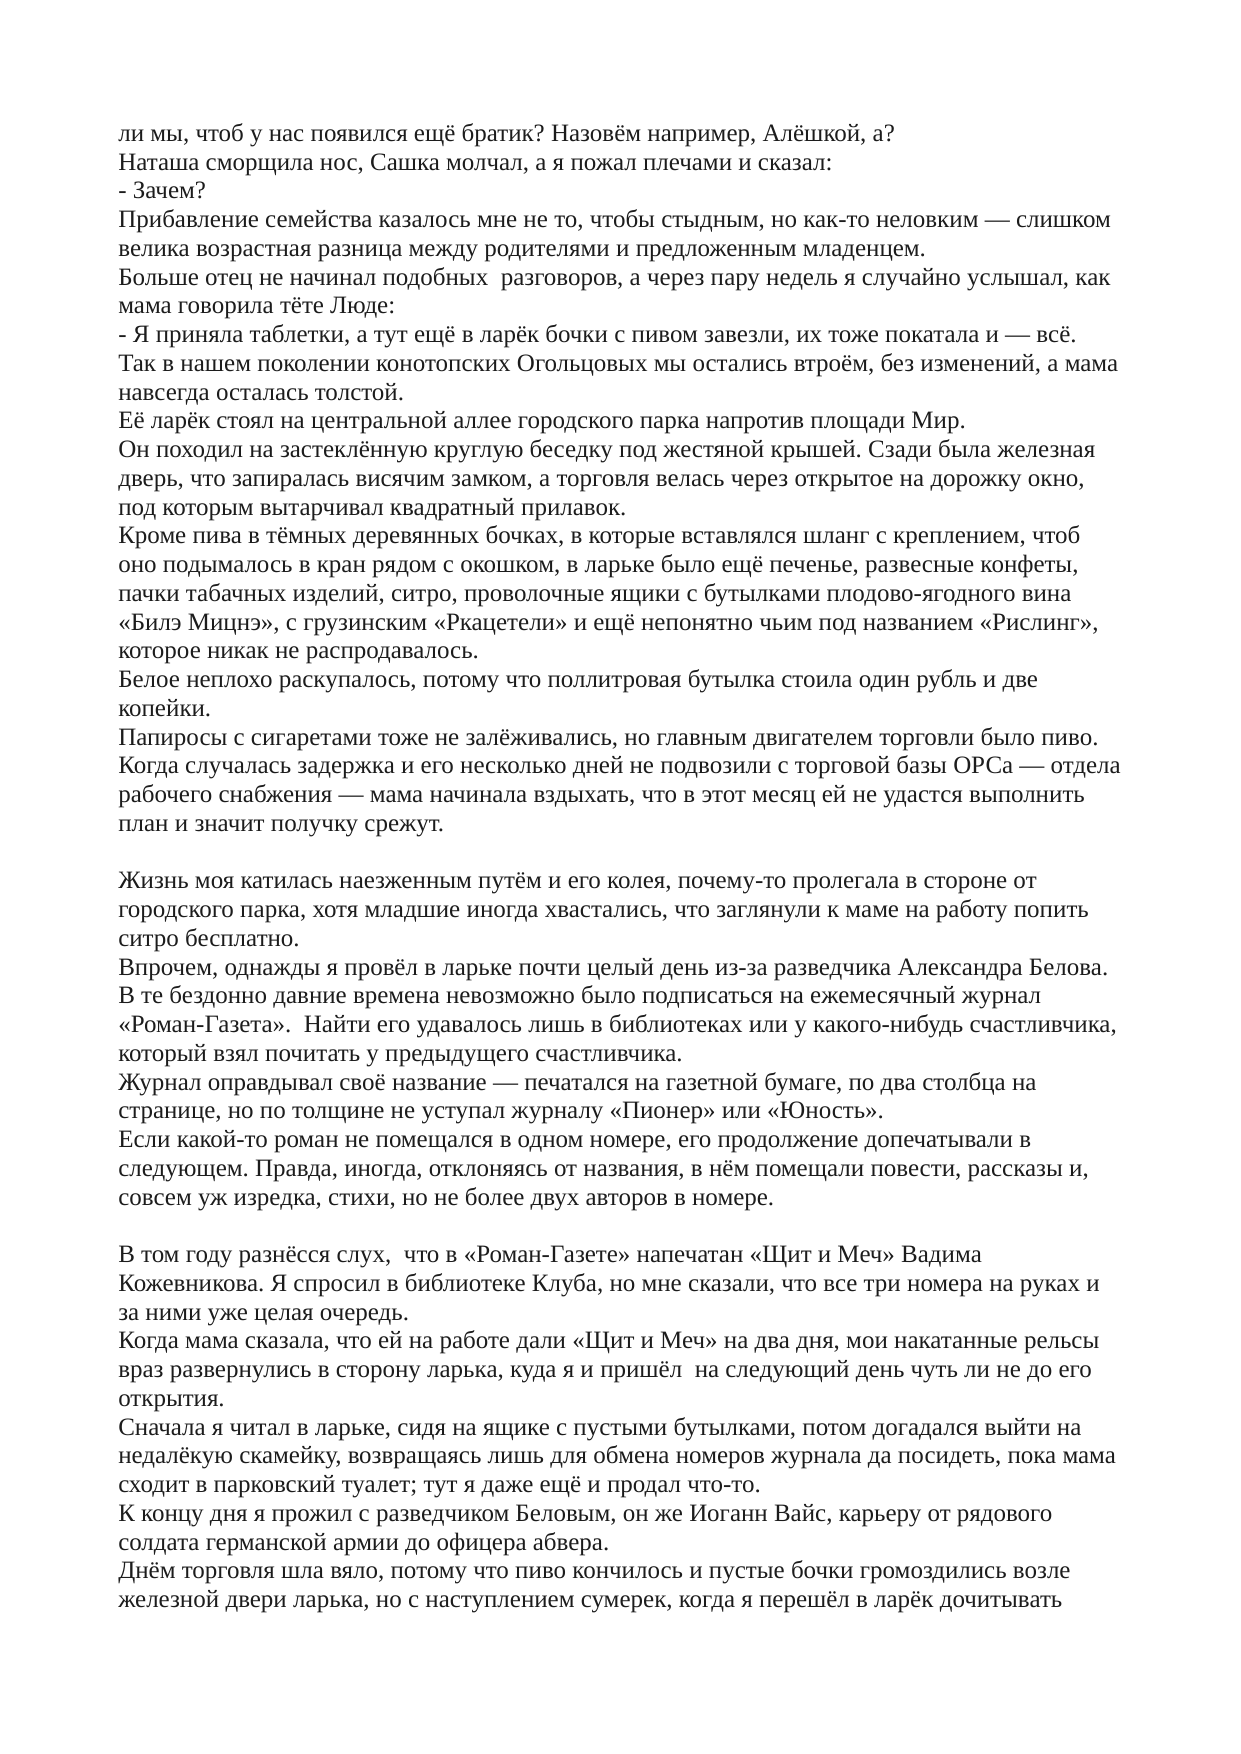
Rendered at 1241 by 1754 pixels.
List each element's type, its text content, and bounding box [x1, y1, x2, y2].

text Сначала я читал в ларьке, сидя на ящике с пустыми бутылками, потом догадался выйти на недалёкую скамейку, возвращаясь лишь для обмена номеров журнала да посидеть, пока мама сходит в парковский туалет; тут я даже ещё и продал что-то. [118, 1412, 1122, 1498]
text Днём торговля шла вяло, потому что пиво кончилось и пустые бочки громоздились возле железной двери ларька, но с наступлением сумерек, когда я перешёл в ларёк дочитывать [118, 1556, 1122, 1613]
text Кроме пива в тёмных деревянных бочках, в которые вставлялся шланг с креплением, чтоб оно подымалось в кран рядом с окошком, в ларьке было ещё печенье, развесные конфеты, пачки табачных изделий, ситро, проволочные ящики с бутылками плодово-ягодного вина «Билэ Мицнэ», с грузинским «Ркацетели» и ещё непонятно чьим под названием «Рислинг», которое никак не распродавалось. [118, 521, 1122, 664]
text Он походил на застеклённую круглую беседку под жестяной крышей. Сзади была железная дверь, что запиралась висячим замком, а торговля велась через открытое на дорожку окно, под которым вытарчивал квадратный прилавок. [118, 434, 1122, 521]
text Папиросы с сигаретами тоже не залёживались, но главным двигателем торговли было пиво. Когда случалась задержка и его несколько дней не подвозили с торговой базы ОРСа — отдела рабочего снабжения — мама начинала вздыхать, что в этот месяц ей не удастся выполнить план и значит получку срежут. [118, 722, 1122, 837]
text - Зачем? [118, 176, 1122, 204]
text Белое неплохо раскупалось, потому что поллитровая бутылка стоила один рубль и две копейки. [118, 664, 1122, 722]
text Больше отец не начинал подобных разговоров, а через пару недель я случайно услышал, как мама говорила тёте Люде: [118, 262, 1122, 319]
text В те бездонно давние времена невозможно было подписаться на ежемесячный журнал «Роман-Газета». Найти его удавалось лишь в библиотеках или у какого-нибудь счастливчика, который взял почитать у предыдущего счастливчика. [118, 981, 1122, 1067]
text Журнал оправдывал своё название — печатался на газетной бумаге, по два столбца на странице, но по толщине не уступал журналу «Пионер» или «Юность». [118, 1067, 1122, 1124]
text Если какой-то роман не помещался в одном номере, его продолжение допечатывали в следующем. Правда, иногда, отклоняясь от названия, в нём помещали повести, рассказы и, совсем уж изредка, стихи, но не более двух авторов в номере. [118, 1124, 1122, 1211]
text - Я приняла таблетки, а тут ещё в ларёк бочки с пивом завезли, их тоже покатала и — всё. [118, 319, 1122, 348]
text Прибавление семейства казалось мне не то, чтобы стыдным, но как-то неловким — слишком велика возрастная разница между родителями и предложенным младенцем. [118, 204, 1122, 262]
text В том году разнёсся слух, что в «Роман-Газете» напечатан «Щит и Меч» Вадима Кожевникова. Я спросил в библиотеке Клуба, но мне сказали, что все три номера на руках и за ними уже целая очередь. [118, 1239, 1122, 1326]
text К концу дня я прожил с разведчиком Беловым, он же Иоганн Вайс, карьеру от рядового солдата германской армии до офицера абвера. [118, 1498, 1122, 1556]
text Так в нашем поколении конотопских Огольцовых мы остались втроём, без изменений, а мама навсегда осталась толстой. [118, 348, 1122, 406]
text Наташа сморщила нос, Сашка молчал, а я пожал плечами и сказал: [118, 147, 1122, 176]
text Когда мама сказала, что ей на работе дали «Щит и Меч» на два дня, мои накатанные рельсы враз развернулись в сторону ларька, куда я и пришёл на следующий день чуть ли не до его открытия. [118, 1326, 1122, 1412]
text Жизнь моя катилась наезженным путём и его колея, почему-то пролегала в стороне от городского парка, хотя младшие иногда хвастались, что заглянули к маме на работу попить ситро бесплатно. [118, 866, 1122, 952]
text ли мы, чтоб у нас появился ещё братик? Назовём например, Алёшкой, а? [118, 118, 1122, 147]
text Впрочем, однажды я провёл в ларьке почти целый день из-за разведчика Александра Белова. [118, 952, 1122, 981]
text Её ларёк стоял на центральной аллее городского парка напротив площади Мир. [118, 406, 1122, 434]
